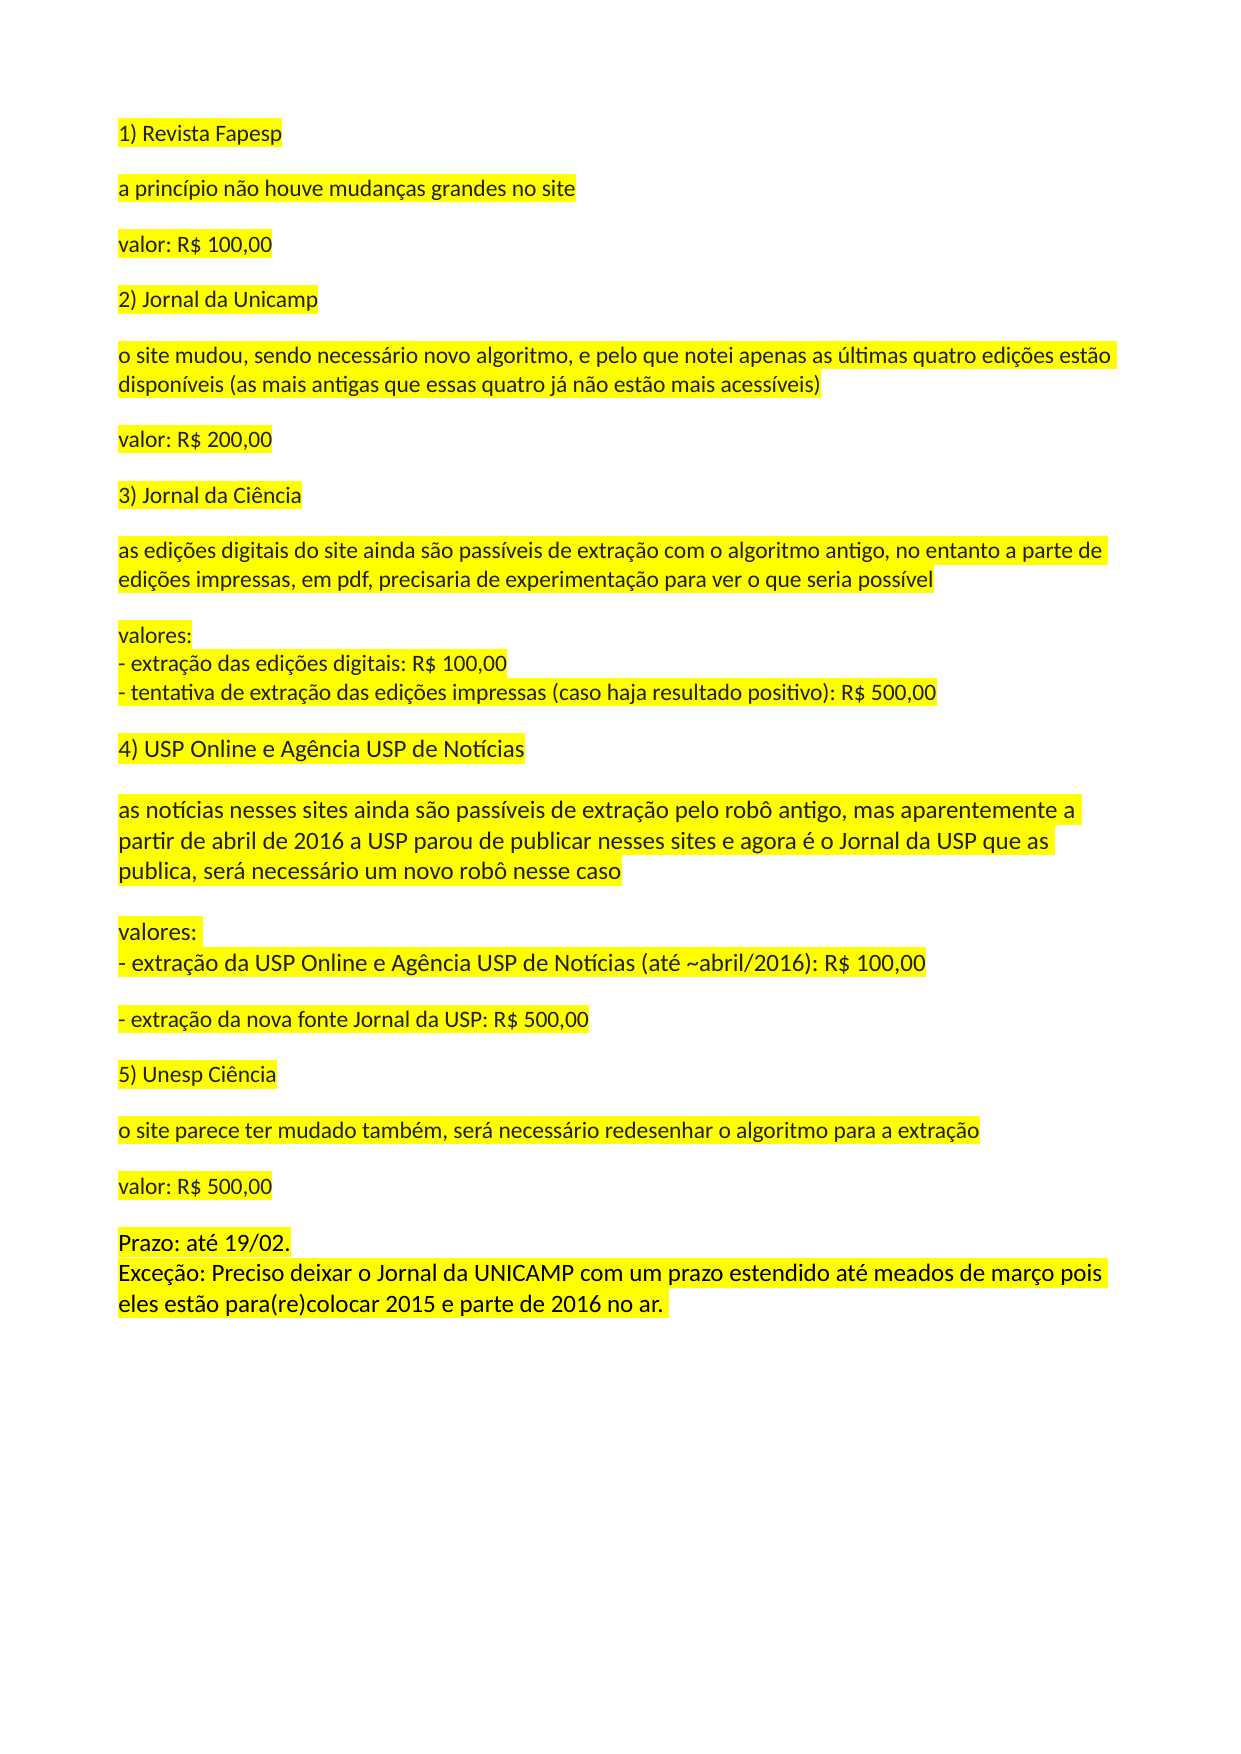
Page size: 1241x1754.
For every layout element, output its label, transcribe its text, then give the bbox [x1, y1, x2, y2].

text Exceção: Preciso deixar o Jornal da UNICAMP com um prazo estendido até meados de março pois eles estão para(re)colocar 2015 e parte de 2016 no ar. [118, 1257, 1122, 1318]
text 1) Revista Fapesp [118, 118, 1122, 147]
text - extração da USP Online e Agência USP de Notícias (até ~abril/2016): R$ 100,00 [118, 947, 1122, 977]
text - extração da nova fonte Jornal da USP: R$ 500,00 [118, 1004, 1122, 1033]
text 2) Jornal da Unicamp [118, 285, 1122, 314]
text a princípio não houve mudanças grandes no site [118, 174, 1122, 202]
text valor: R$ 100,00 [118, 229, 1122, 258]
text as edições digitais do site ainda são passíveis de extração com o algoritmo antigo, no entanto a parte de edições impressas, em pdf, precisaria de experimentação para ver o que seria possível [118, 536, 1122, 593]
text valores: [118, 620, 1122, 649]
text - tentativa de extração das edições impressas (caso haja resultado positivo): R$ 500,00 [118, 678, 1122, 706]
text - extração das edições digitais: R$ 100,00 [118, 649, 1122, 678]
text 3) Jornal da Ciência [118, 481, 1122, 509]
text o site mudou, sendo necessário novo algoritmo, e pelo que notei apenas as últimas quatro edições estão disponíveis (as mais antigas que essas quatro já não estão mais acessíveis) [118, 341, 1122, 398]
text as notícias nesses sites ainda são passíveis de extração pelo robô antigo, mas aparentemente a partir de abril de 2016 a USP parou de publicar nesses sites e agora é o Jornal da USP que as publica, será necessário um novo robô nesse caso [118, 794, 1122, 886]
text 4) USP Online e Agência USP de Notícias [118, 733, 1122, 764]
text o site parece ter mudado também, será necessário redesenhar o algoritmo para a extração [118, 1116, 1122, 1144]
text 5) Unesp Ciência [118, 1060, 1122, 1089]
text Prazo: até 19/02. [118, 1227, 1122, 1257]
text valores: [118, 916, 1122, 947]
text valor: R$ 500,00 [118, 1171, 1122, 1200]
text valor: R$ 200,00 [118, 425, 1122, 453]
